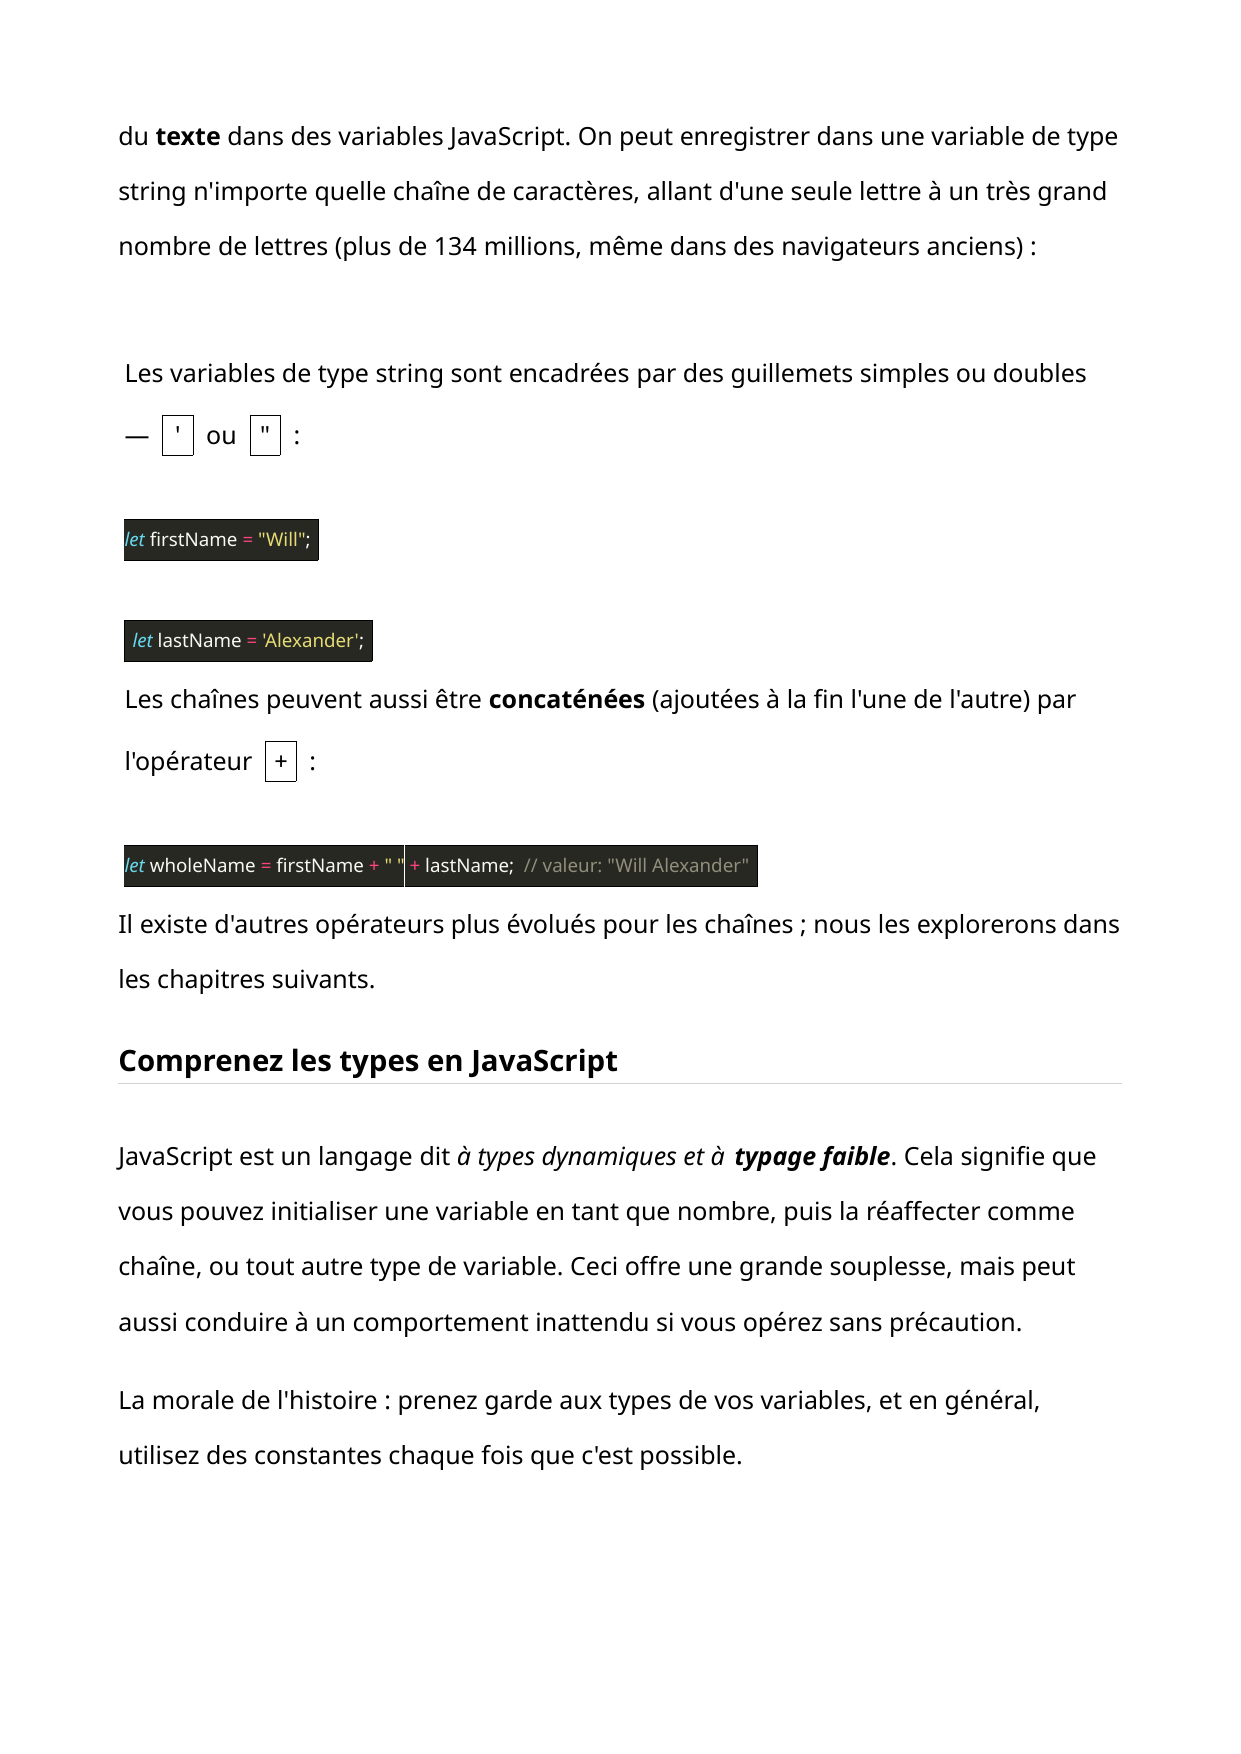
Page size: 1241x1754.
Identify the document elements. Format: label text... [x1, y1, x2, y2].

text [758, 844, 1111, 886]
text du texte dans des variables JavaScript. On peut enregistrer dans une variable de type string n'importe quelle chaîne de caractères, allant d'une seule lettre à un très grand nombre de lettres (plus de 134 millions, même dans des navigateurs anciens) : [118, 118, 1122, 262]
text let wholeName = firstName + " " + lastName; // valeur: "Will Alexander" [124, 846, 757, 886]
text Les chaînes peuvent aussi être concaténées (ajoutées à la fin l'une de l'autre) par l'opérateur + : [124, 682, 1116, 781]
text [373, 620, 1111, 661]
text La morale de l'histoire : prenez garde aux types de vos variables, et en général, utilisez des constantes chaque fois que c'est possible. [118, 1383, 1122, 1472]
text Les variables de type string sont encadrées par des guillemets simples ou doubles — ' ou " : [124, 356, 1116, 455]
text let firstName = "Will"; [124, 520, 318, 560]
subtitle Comprenez les types en JavaScript [118, 1040, 1122, 1083]
text JavaScript est un langage dit à types dynamiques et à typage faible. Cela signifie que vous pouvez initialiser une variable en tant que nombre, puis la réaffecter comme chaîne, ou tout autre type de variable. Ceci offre une grande souplesse, mais peut aussi conduire à un comportement inattendu si vous opérez sans précaution. [118, 1139, 1122, 1338]
text [319, 519, 1111, 560]
text let lastName = 'Alexander'; [125, 621, 372, 661]
text Il existe d'autres opérateurs plus évolués pour les chaînes ; nous les explorerons dans les chapitres suivants. [118, 907, 1122, 996]
